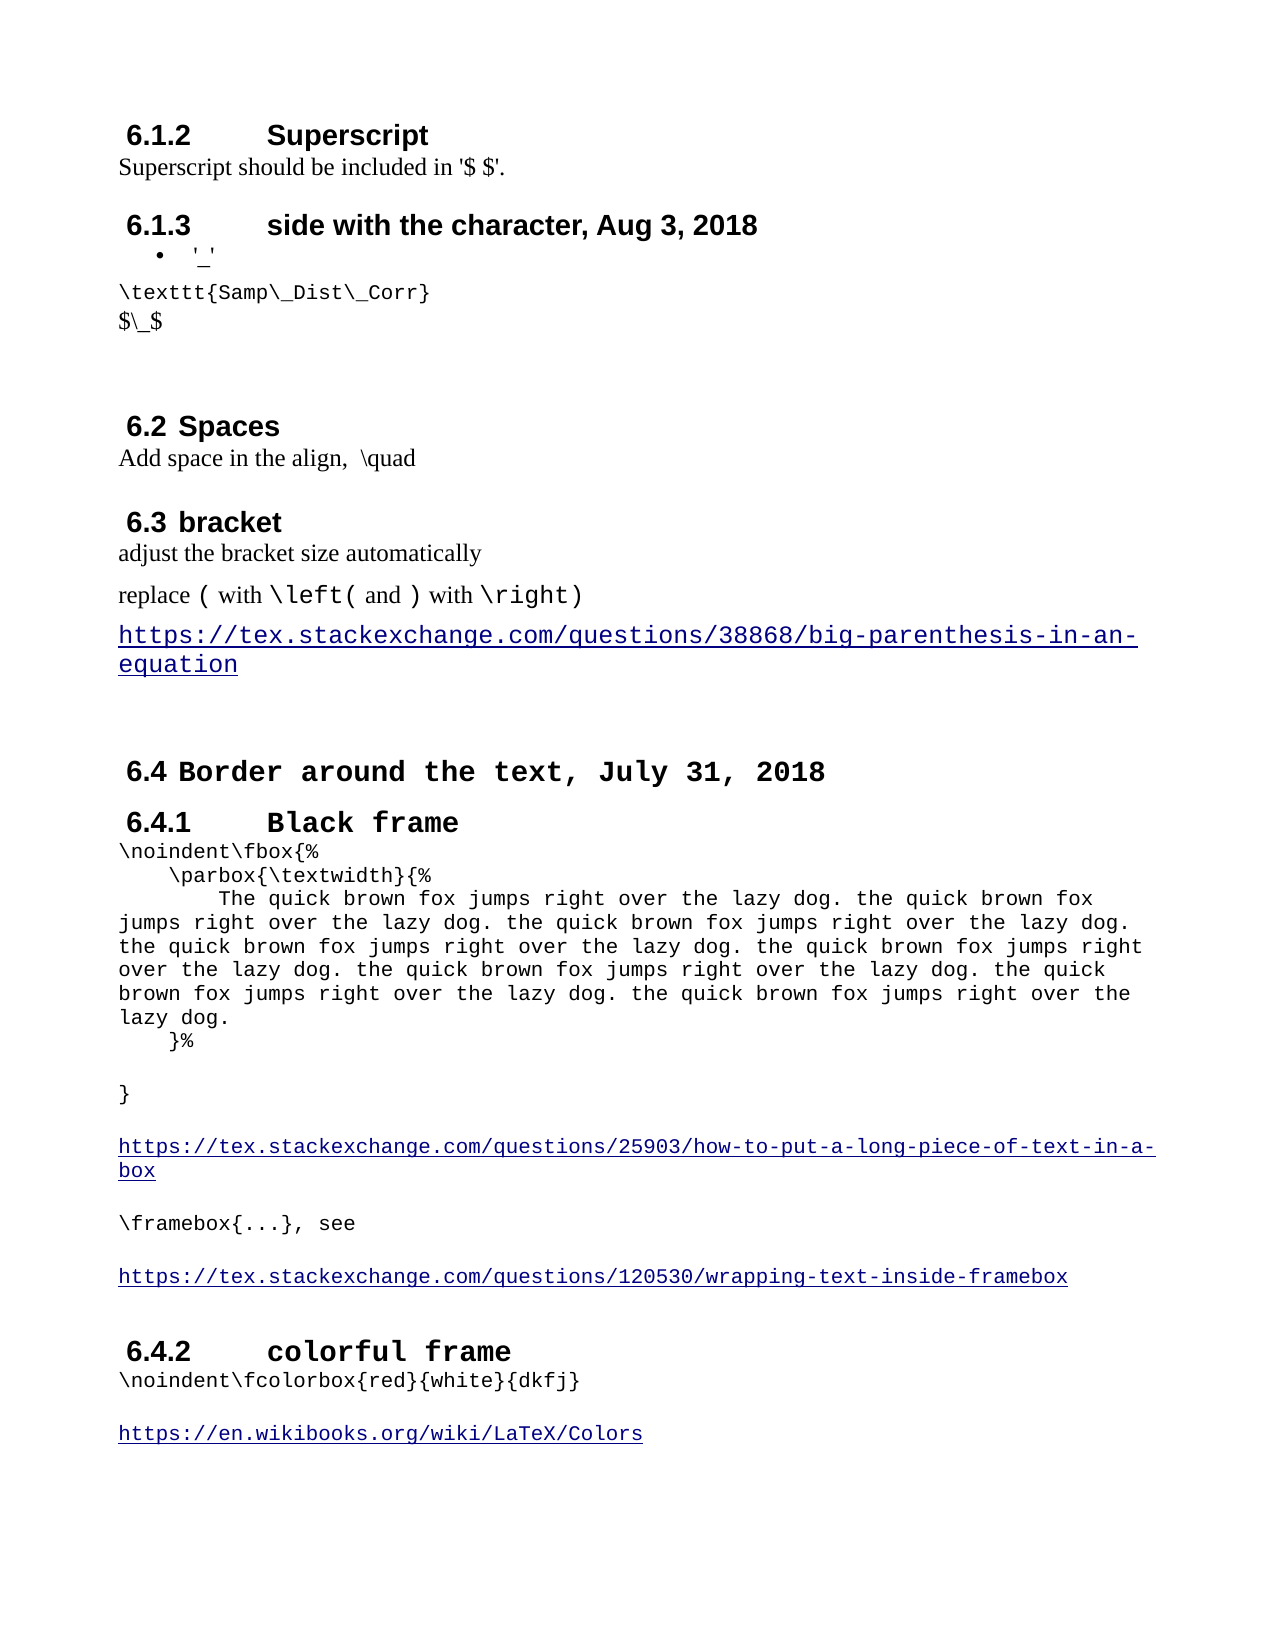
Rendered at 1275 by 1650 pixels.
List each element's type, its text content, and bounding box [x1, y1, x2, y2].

text Superscript should be included in '$ $'. [118, 152, 1157, 180]
subtitle Superscript [118, 118, 1157, 152]
text \framebox{...}, see [118, 1213, 1157, 1237]
text \texttt{Samp\_Dist\_Corr} [118, 282, 1157, 306]
text https://en.wikibooks.org/wiki/LaTeX/Colors [118, 1423, 1157, 1447]
text https://tex.stackexchange.com/questions/25903/how-to-put-a-long-piece-of-text-in-a-box [118, 1137, 1157, 1184]
subtitle Border around the text, July 31, 2018 [118, 754, 1157, 790]
text \noindent\fbox{% [118, 841, 1157, 865]
subtitle side with the character, Aug 3, 2018 [118, 207, 1157, 241]
subtitle Spaces [118, 409, 1157, 443]
text \parbox{\textwidth}{% [118, 865, 1157, 888]
list '_' [156, 241, 1157, 270]
text }% [118, 1030, 1157, 1054]
text https://tex.stackexchange.com/questions/38868/big-parenthesis-in-an-equation [118, 623, 1157, 680]
text adjust the bracket size automatically [118, 538, 1157, 567]
text The quick brown fox jumps right over the lazy dog. the quick brown fox jumps right over the lazy dog. the quick brown fox jumps right over the lazy dog. the quick brown fox jumps right over the lazy dog. the quick brown fox jumps right over the lazy dog. the quick brown fox jumps right over the lazy dog. the quick brown fox jumps right over the lazy dog. the quick brown fox jumps right over the lazy dog. [118, 888, 1157, 1030]
text https://tex.stackexchange.com/questions/120530/wrapping-text-inside-framebox [118, 1266, 1157, 1290]
subtitle Black frame [118, 805, 1157, 841]
subtitle colorful frame [118, 1334, 1157, 1370]
text $\_$ [118, 306, 1157, 335]
text replace ( with \left( and ) with \right) [118, 580, 1157, 611]
subtitle bracket [118, 505, 1157, 538]
text Add space in the align, \quad [118, 443, 1157, 472]
text } [118, 1083, 1157, 1107]
text \noindent\fcolorbox{red}{white}{dkfj} [118, 1370, 1157, 1394]
